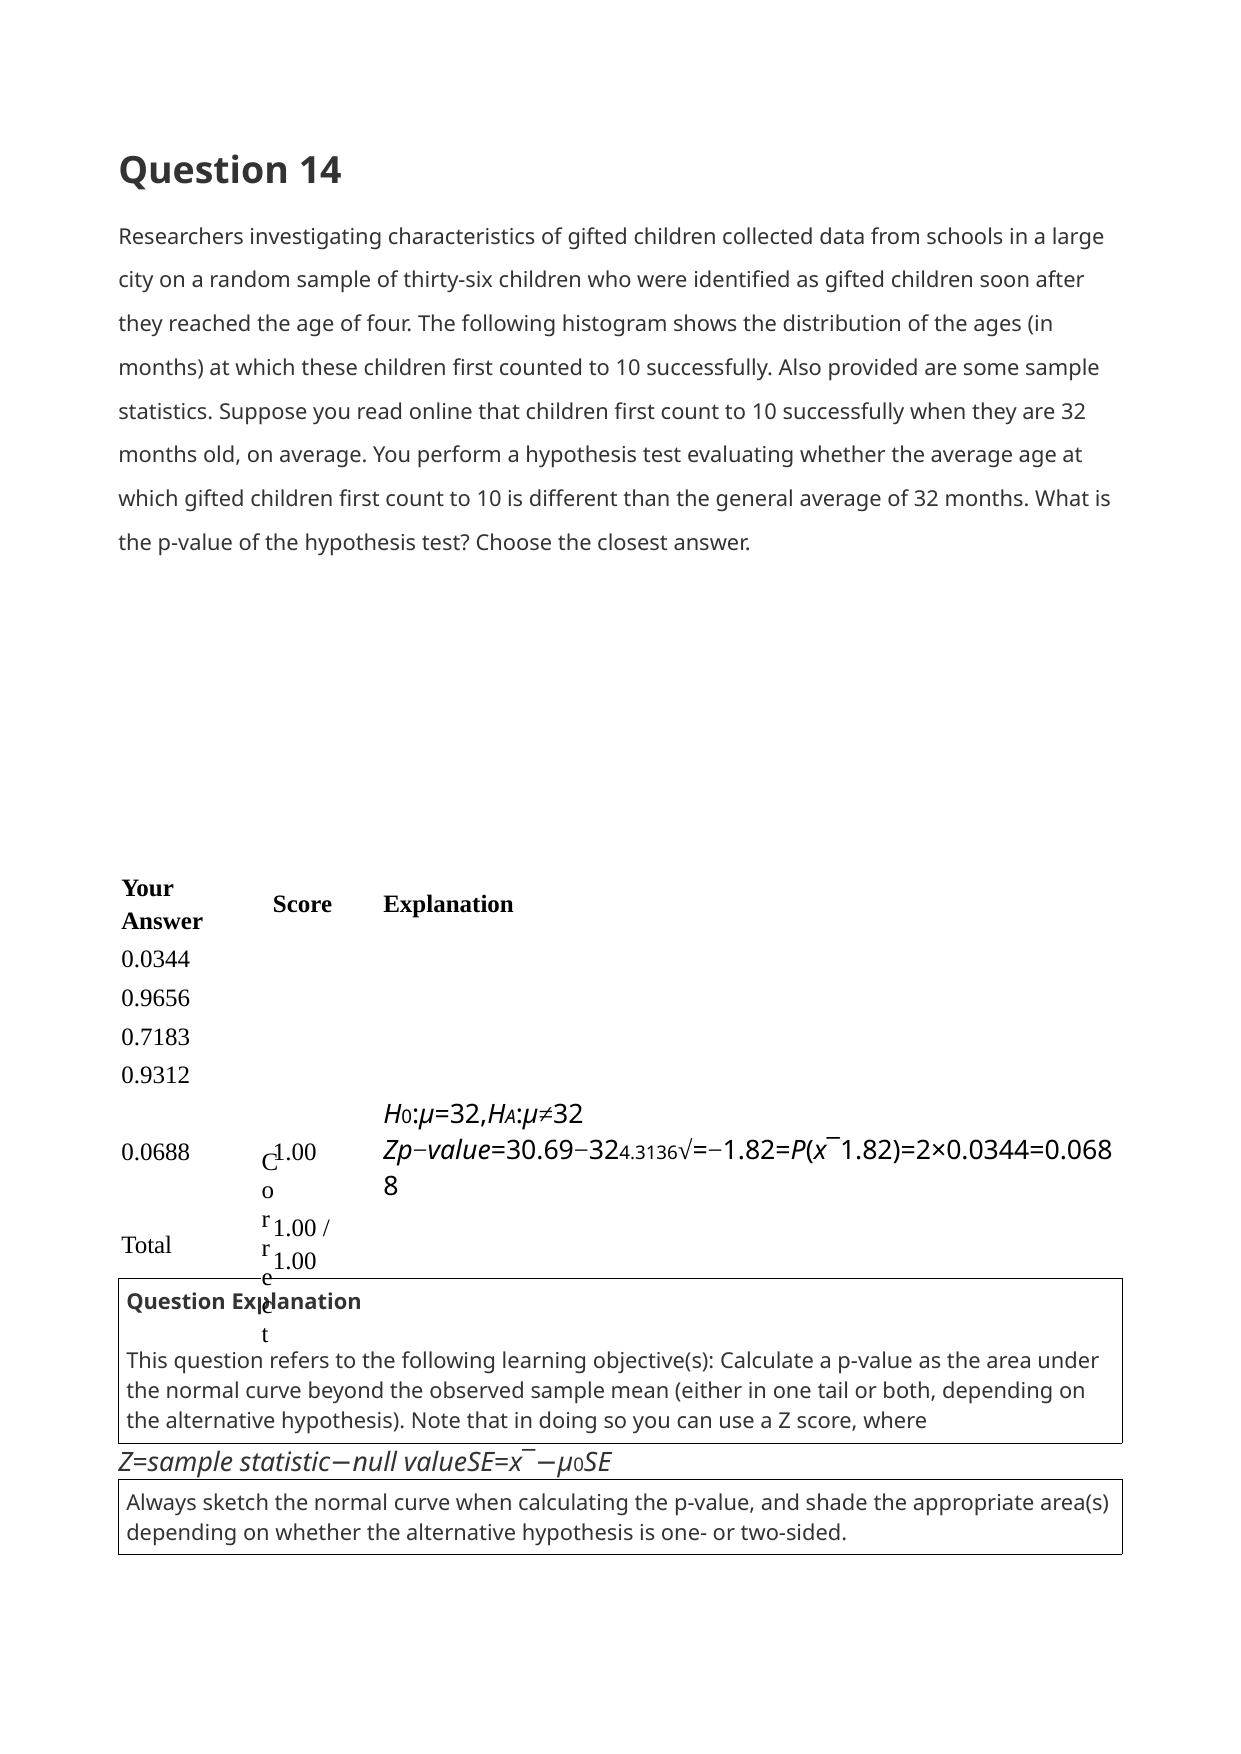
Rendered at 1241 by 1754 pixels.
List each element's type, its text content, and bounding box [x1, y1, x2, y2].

table_cell [259, 976, 270, 1015]
table_cell 1.00 [270, 1092, 380, 1206]
text Always sketch the normal curve when calculating the p-value, and shade the appropriate area(s) depending on whether the alternative hypothesis is one- or two-sided. [119, 1480, 1122, 1554]
table_cell [380, 938, 1122, 976]
table_cell [259, 1092, 270, 1226]
table_cell 1.00 / 1.00 [270, 1206, 380, 1278]
table_cell [259, 938, 270, 976]
table_cell [270, 1054, 380, 1092]
table_cell H0:μ=32,HA:μ≠32 Zp−value=30.69−324.3136√=−1.82=P(x¯1.82)=2×0.0344=0.0688 [380, 1092, 1122, 1206]
table_cell [270, 938, 380, 976]
table_header Explanation [380, 866, 1122, 937]
table_cell [264, 1206, 270, 1274]
table_header Score [270, 866, 380, 937]
table_cell [270, 976, 380, 1015]
table_cell 0.9656 [118, 976, 258, 1015]
table_cell 0.7183 [118, 1015, 258, 1053]
table_cell [259, 1054, 270, 1092]
table_header Your Answer [118, 866, 258, 937]
table_cell [380, 1206, 1122, 1278]
table_cell Total [118, 1206, 258, 1278]
text Z=sample statistic−null valueSE=x¯−μ0SE [118, 1444, 1122, 1479]
table_cell 0.9312 [118, 1054, 258, 1092]
text Researchers investigating characteristics of gifted children collected data from schools in a large city on a random sample of thirty-six children who were identified as gifted children soon after they reached the age of four. The following histogram shows the distribution of the ages (in months) at which these children first counted to 10 successfully. Also provided are some sample statistics. Suppose you read online that children first count to 10 successfully when they are 32 months old, on average. You perform a hypothesis test evaluating whether the average age at which gifted children first count to 10 is different than the general average of 32 months. What is the p-value of the hypothesis test? Choose the closest answer. [118, 207, 1122, 866]
subtitle Question 14 [118, 143, 1122, 194]
table_cell 0.0344 [118, 938, 258, 976]
table_cell [265, 1155, 270, 1169]
table_cell [270, 1015, 380, 1053]
table_cell [259, 1015, 270, 1053]
table_header [259, 866, 270, 937]
table_cell [380, 1015, 1122, 1053]
table_cell 0.0688 [118, 1092, 258, 1206]
table_cell [380, 1054, 1122, 1092]
text Question Explanation This question refers to the following learning objective(s): Calculate a p-value as the area under the normal curve beyond the observed sample mean (either in one tail or both, depending on the alternative hypothesis). Note that in doing so you can use a Z score, where [119, 1279, 1122, 1443]
table_cell [380, 976, 1122, 1015]
